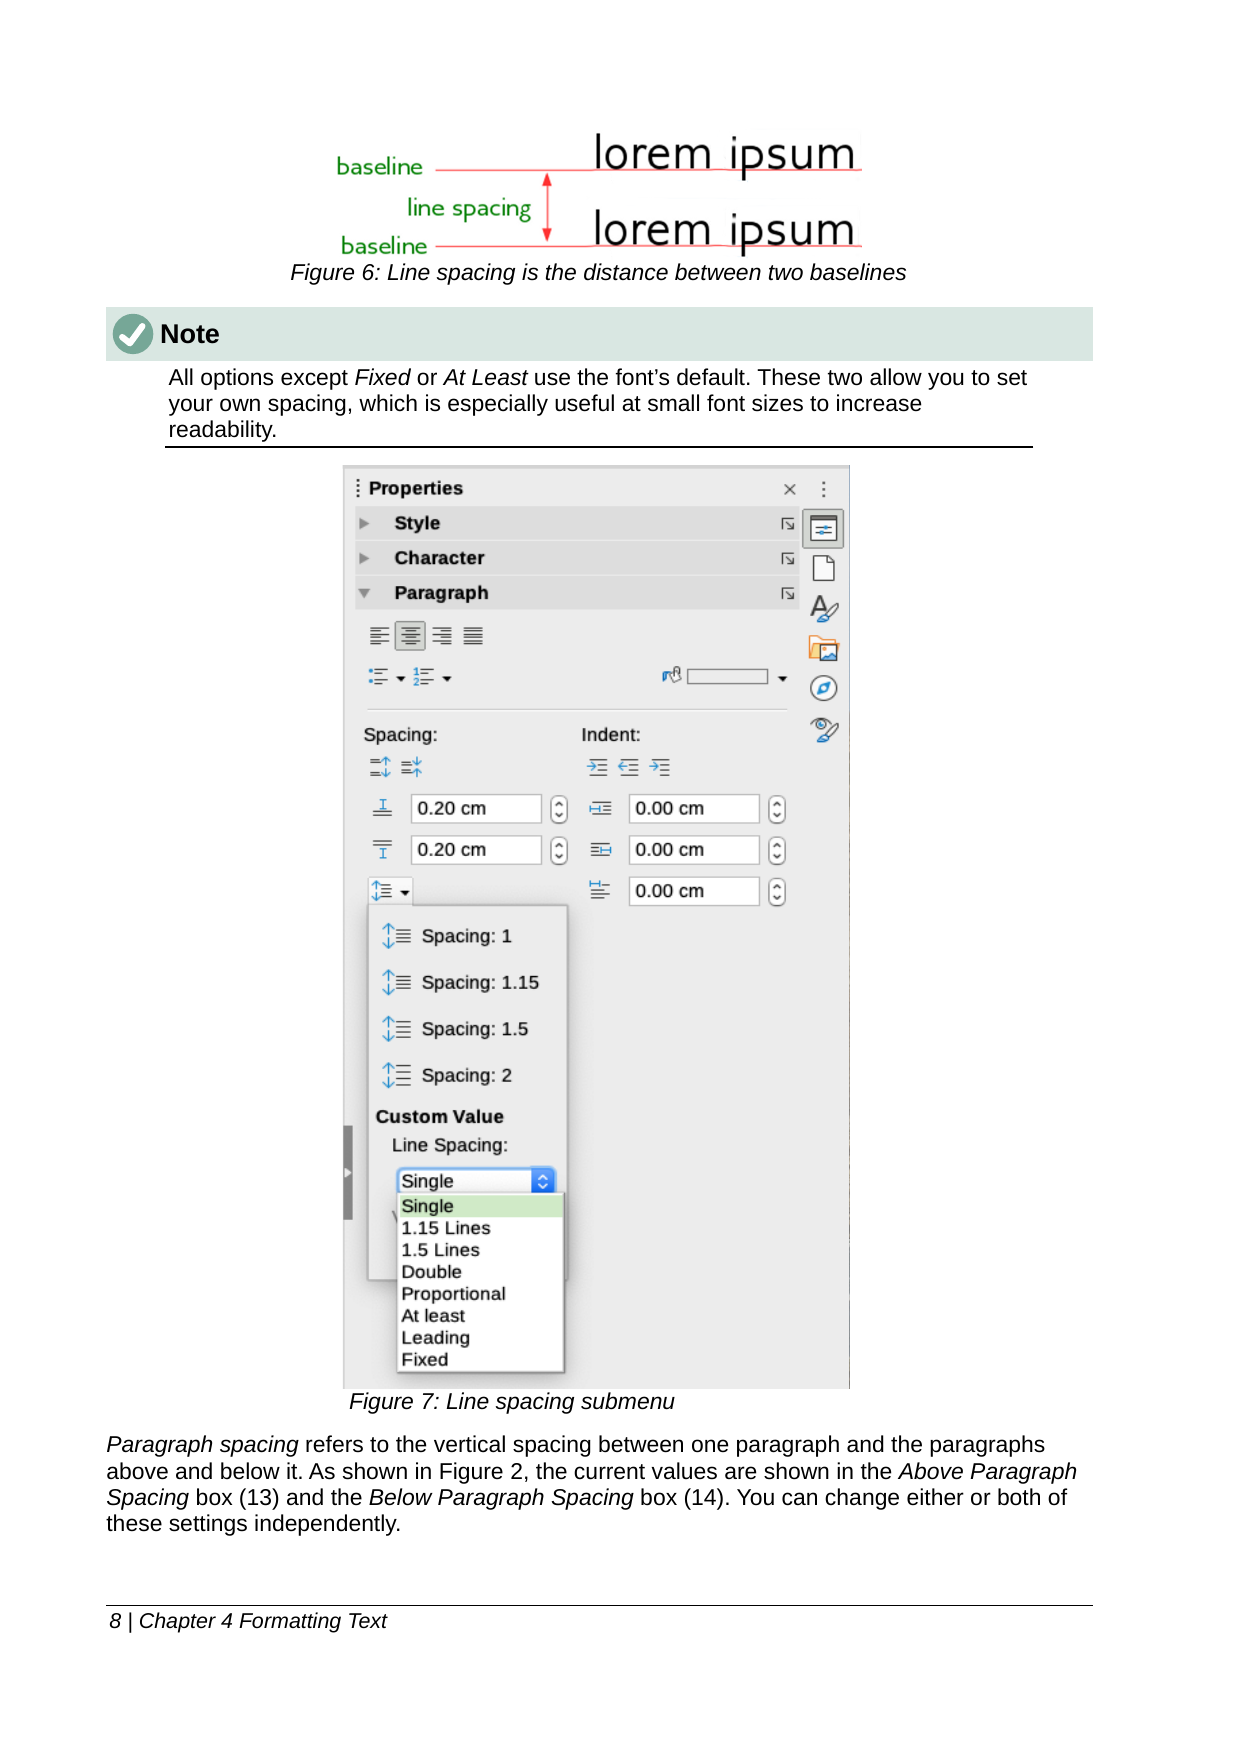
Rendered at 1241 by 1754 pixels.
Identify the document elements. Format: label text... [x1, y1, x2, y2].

text All options except Fixed or At Least use the font’s default. These two allow you to set your own spacing, which is especially useful at small font sizes to increase readability. [165, 361, 1033, 446]
picture [342, 465, 850, 1389]
text Paragraph spacing refers to the vertical spacing between one paragraph and the paragraphs above and below it. As shown in Figure 2, the current values are shown in the Above Paragraph Spacing box (13) and the Below Paragraph Spacing box (14). You can change either or both of these settings independently. [106, 1431, 1093, 1537]
text Figure 7: Line spacing submenu [349, 1389, 850, 1415]
picture [337, 118, 862, 260]
text Figure 6: Line spacing is the distance between two baselines [271, 118, 928, 286]
subtitle Note [106, 307, 1093, 361]
